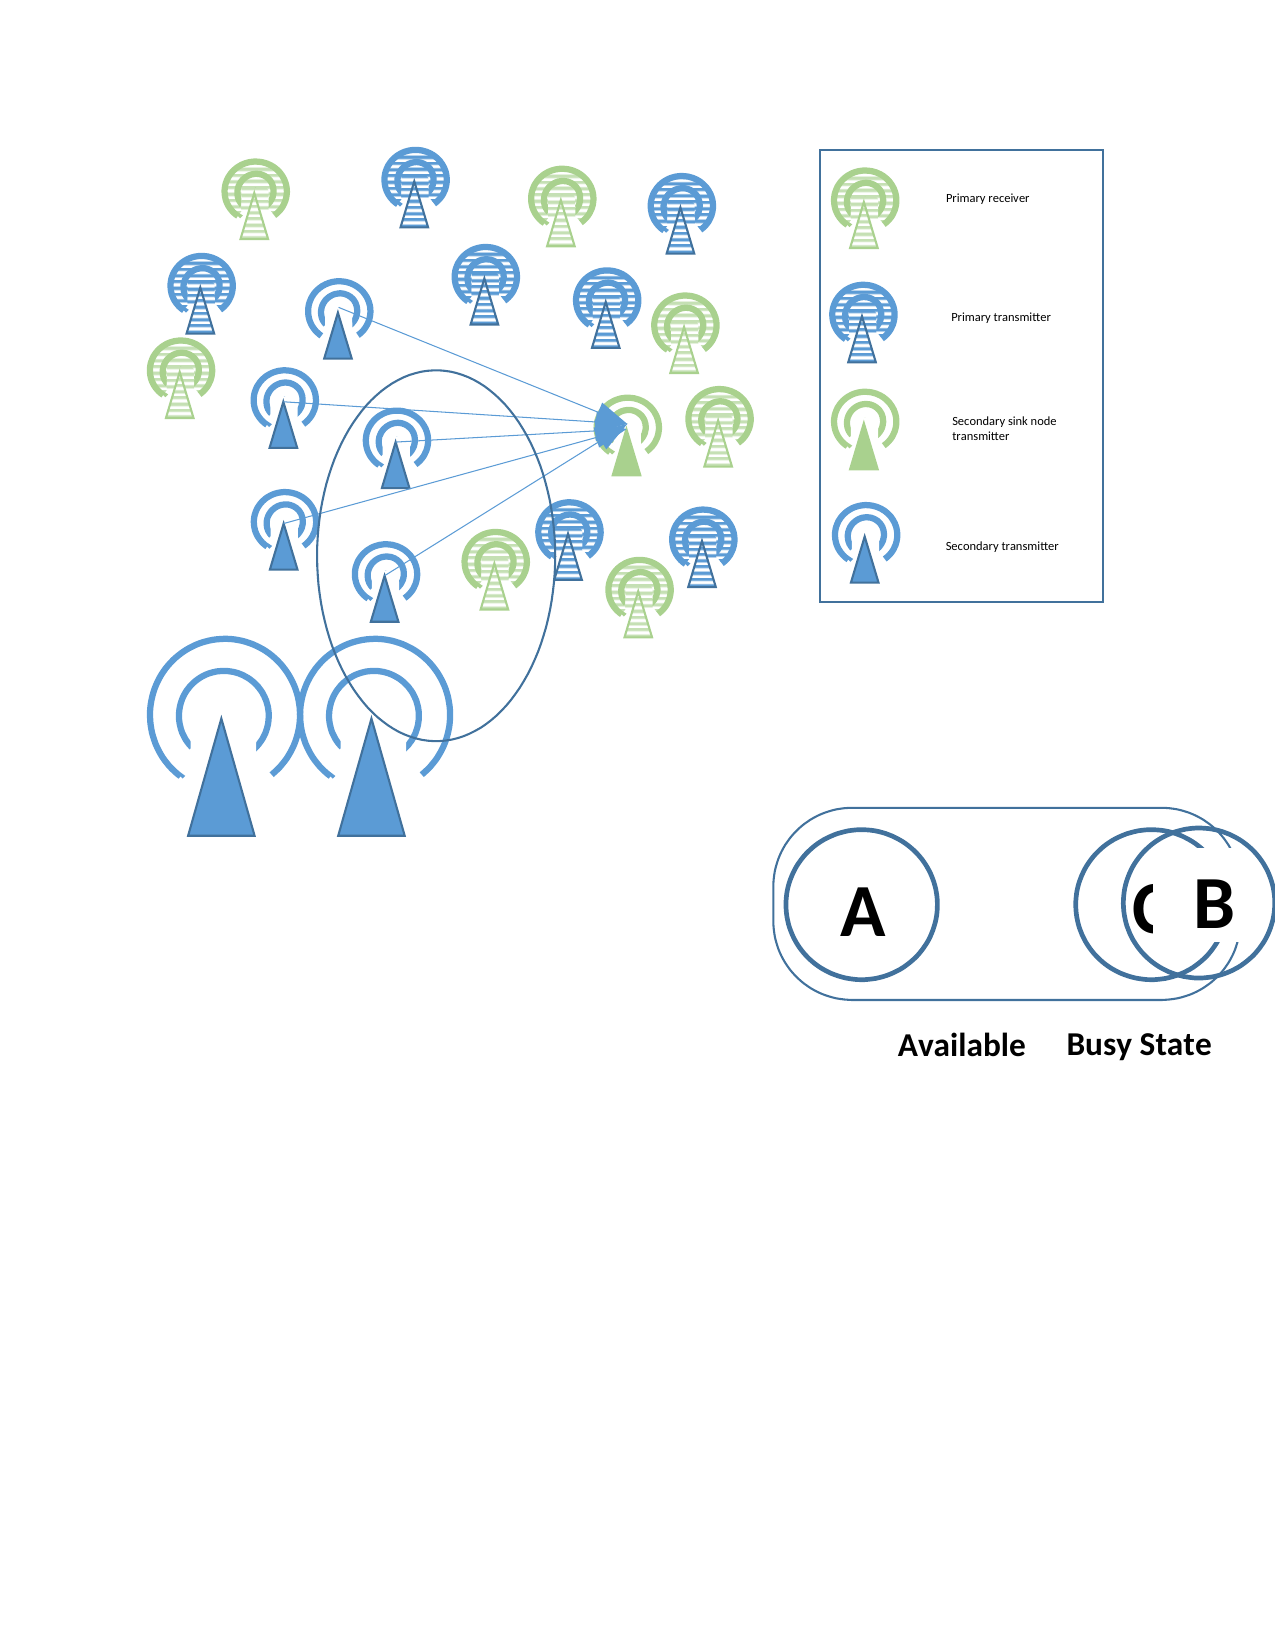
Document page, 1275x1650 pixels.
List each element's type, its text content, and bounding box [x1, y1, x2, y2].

text A [817, 864, 908, 942]
text B [1168, 856, 1260, 935]
text C [1143, 892, 1153, 925]
text Available States [898, 1024, 1091, 1072]
text C [1106, 861, 1132, 939]
text C [1126, 861, 1153, 939]
text Busy State [1066, 1022, 1260, 1063]
